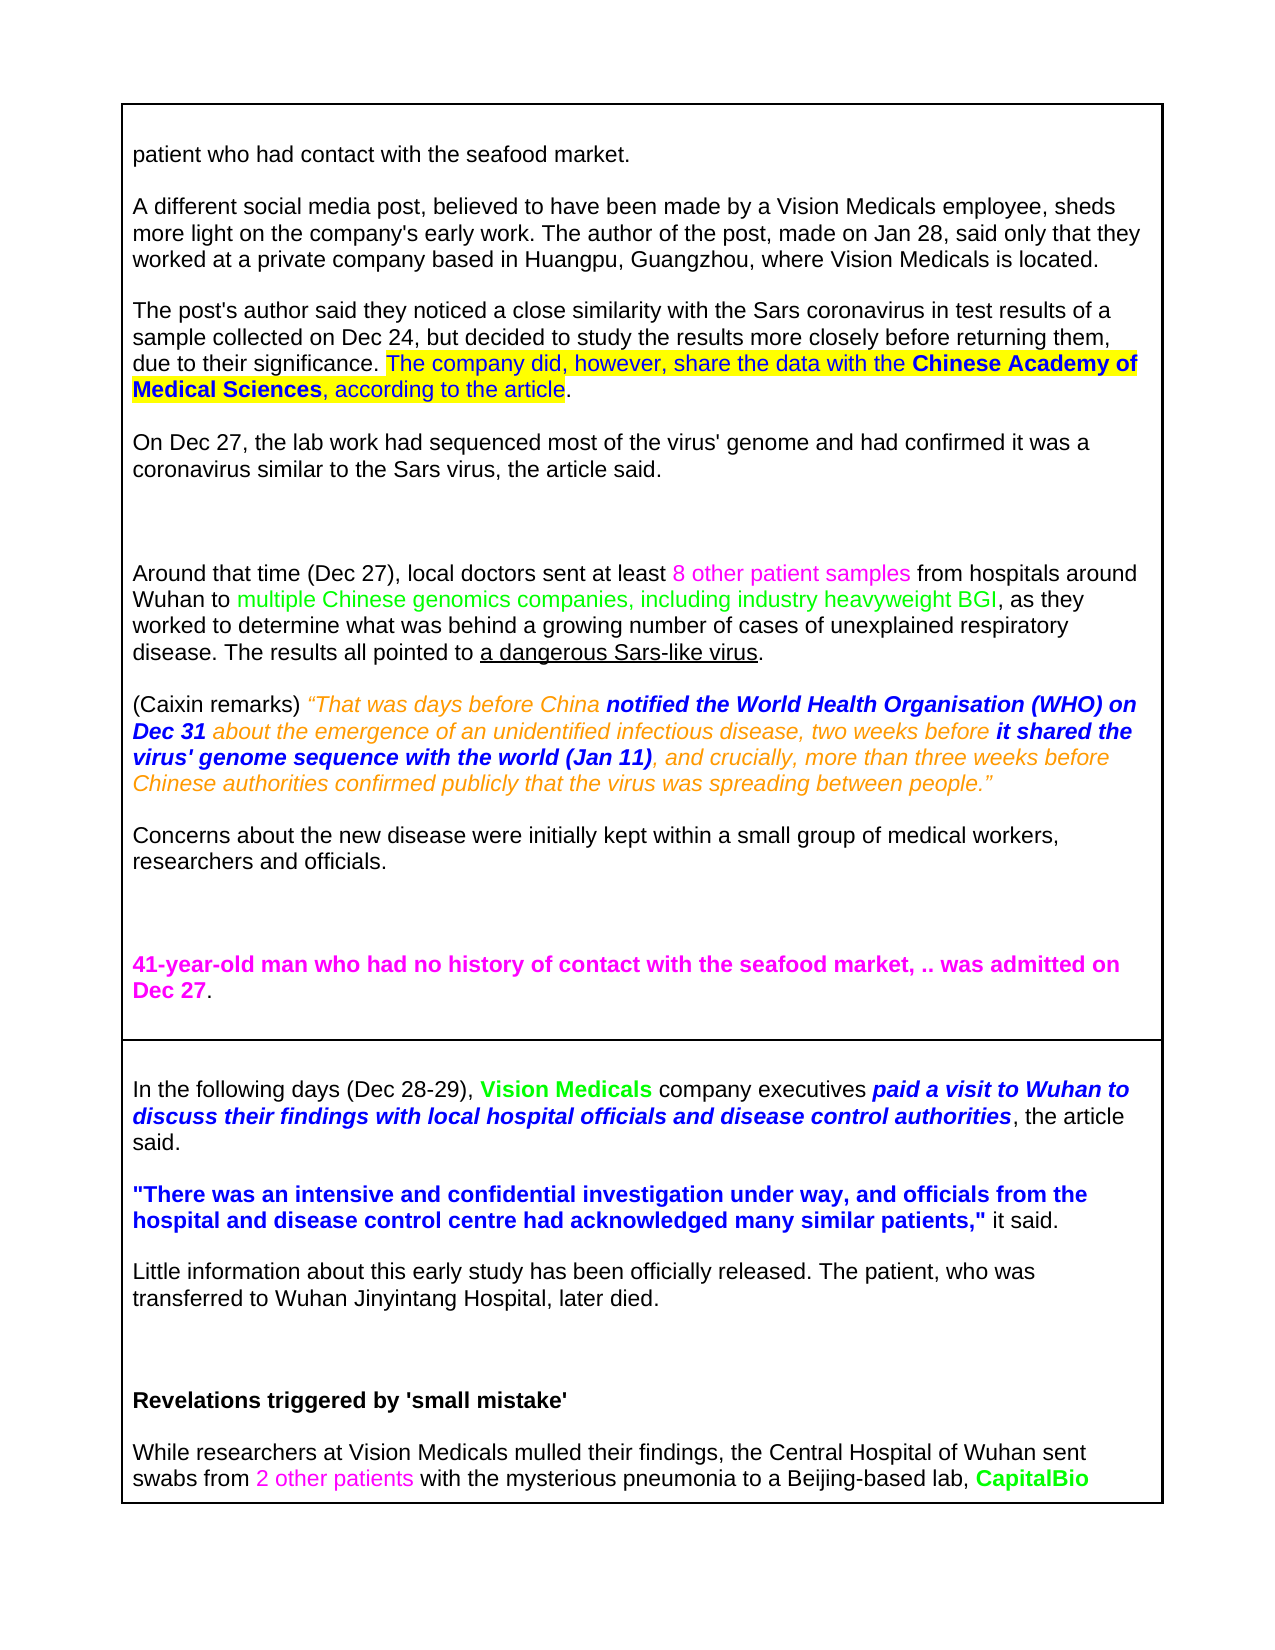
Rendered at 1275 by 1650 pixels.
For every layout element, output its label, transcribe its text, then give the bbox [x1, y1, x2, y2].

table_cell In the following days (Dec 28-29), Vision Medicals company executives paid a visit to Wuhan to discuss their findings with local hospital officials and disease control authorities, the article said. "There was an intensive and confidential investigation under way, and officials from the hospital and disease control centre had acknowledged many similar patients," it said. Little information about this early study has been officially released. The patient, who was transferred to Wuhan Jinyintang Hospital, later died. Revelations triggered by 'small mistake' While researchers at Vision Medicals mulled their findings, the Central Hospital of Wuhan sent swabs from 2 other patients with the mysterious pneumonia to a Beijing-based lab, CapitalBio [123, 1041, 1161, 1502]
table_cell patient who had contact with the seafood market. A different social media post, believed to have been made by a Vision Medicals employee, sheds more light on the company's early work. The author of the post, made on Jan 28, said only that they worked at a private company based in Huangpu, Guangzhou, where Vision Medicals is located. The post's author said they noticed a close similarity with the Sars coronavirus in test results of a sample collected on Dec 24, but decided to study the results more closely before returning them, due to their significance. The company did, however, share the data with the Chinese Academy of Medical Sciences, according to the article. On Dec 27, the lab work had sequenced most of the virus' genome and had confirmed it was a coronavirus similar to the Sars virus, the article said. Around that time (Dec 27), local doctors sent at least 8 other patient samples from hospitals around Wuhan to multiple Chinese genomics companies, including industry heavyweight BGI, as they worked to determine what was behind a growing number of cases of unexplained respiratory disease. The results all pointed to a dangerous Sars-like virus. (Caixin remarks) “That was days before China notified the World Health Organisation (WHO) on Dec 31 about the emergence of an unidentified infectious disease, two weeks before it shared the virus' genome sequence with the world (Jan 11), and crucially, more than three weeks before Chinese authorities confirmed publicly that the virus was spreading between people.” Concerns about the new disease were initially kept within a small group of medical workers, researchers and officials. 41-year-old man who had no history of contact with the seafood market, .. was admitted on Dec 27. [123, 105, 1161, 1039]
